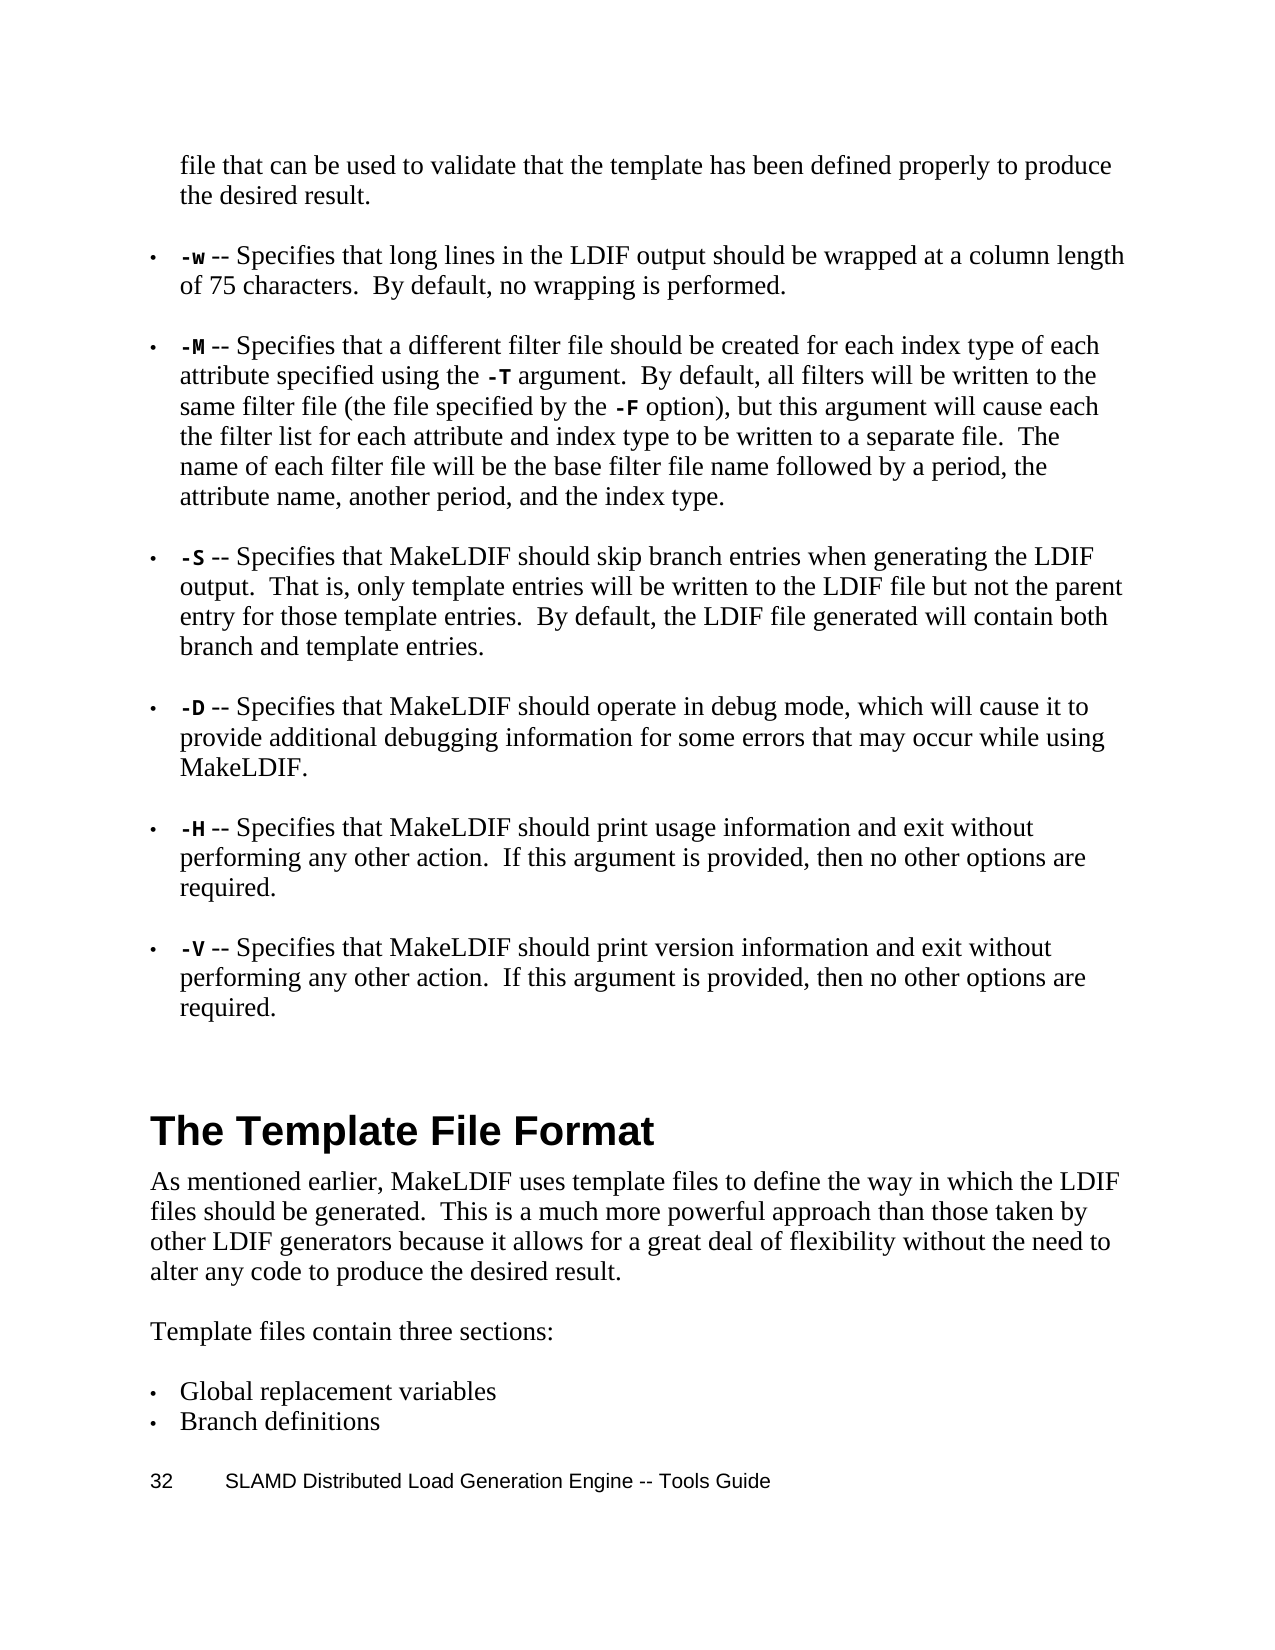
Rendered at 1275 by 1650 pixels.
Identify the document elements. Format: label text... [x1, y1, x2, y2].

list -S -- Specifies that MakeLDIF should skip branch entries when generating the LDIF output. That is, only template entries will be written to the LDIF file but not the parent entry for those template entries. By default, the LDIF file generated will contain both branch and template entries. [150, 541, 1125, 662]
list -M -- Specifies that a different filter file should be created for each index type of each attribute specified using the -T argument. By default, all filters will be written to the same filter file (the file specified by the -F option), but this argument will cause each the filter list for each attribute and index type to be written to a separate file. The name of each filter file will be the base filter file name followed by a period, the attribute name, another period, and the index type. [150, 330, 1125, 511]
list -V -- Specifies that MakeLDIF should print version information and exit without performing any other action. If this argument is provided, then no other options are required. [150, 932, 1125, 1022]
text Template files contain three sections: [150, 1317, 1125, 1347]
text As mentioned earlier, MakeLDIF uses template files to define the way in which the LDIF files should be generated. This is a much more powerful approach than those taken by other LDIF generators because it allows for a great deal of flexibility without the need to alter any code to produce the desired result. [150, 1167, 1125, 1287]
list -D -- Specifies that MakeLDIF should operate in debug mode, which will cause it to provide additional debugging information for some errors that may occur while using MakeLDIF. [150, 692, 1125, 782]
list Branch definitions [150, 1407, 1125, 1437]
list file that can be used to validate that the template has been defined properly to produce the desired result. [150, 150, 1125, 210]
list -H -- Specifies that MakeLDIF should print usage information and exit without performing any other action. If this argument is provided, then no other options are required. [150, 812, 1125, 902]
list Global replacement variables [150, 1377, 1125, 1407]
list -w -- Specifies that long lines in the LDIF output should be wrapped at a column length of 75 characters. By default, no wrapping is performed. [150, 240, 1125, 300]
subtitle The Template File Format [150, 1107, 1125, 1154]
